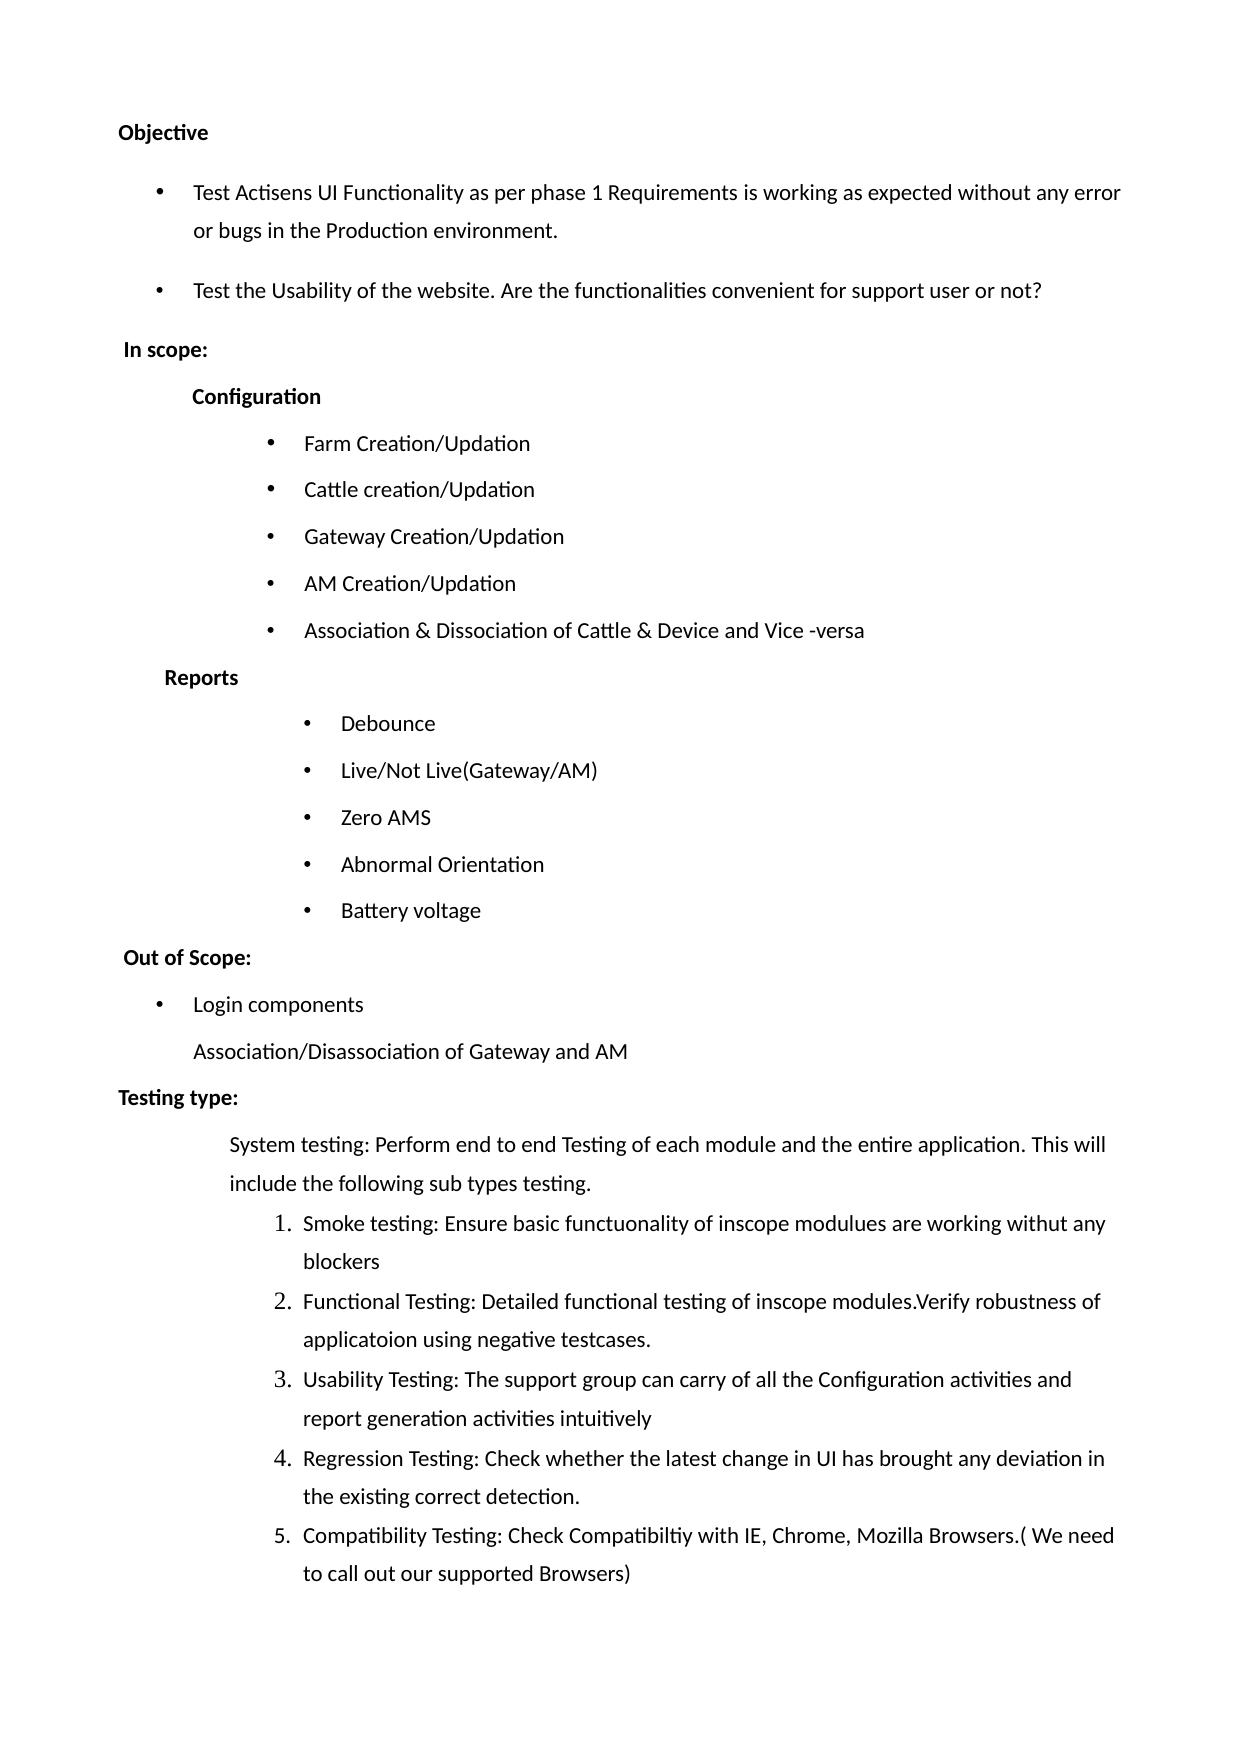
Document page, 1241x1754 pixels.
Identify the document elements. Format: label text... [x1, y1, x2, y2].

list Association & Dissociation of Cattle & Device and Vice -versa [267, 616, 1122, 644]
list Usability Testing: The support group can carry of all the Configuration activities and report generation activities intuitively [273, 1364, 1122, 1432]
text Testing type: [118, 1083, 1122, 1112]
list Smoke testing: Ensure basic functuonality of inscope modulues are working withut any blockers [273, 1208, 1122, 1275]
text Configuration [118, 382, 1122, 410]
list Live/Not Live(Gateway/AM) [303, 756, 1122, 784]
text Reports [118, 663, 1122, 691]
list Farm Creation/Updation [267, 429, 1122, 457]
list Cattle creation/Updation [267, 476, 1122, 503]
list Functional Testing: Detailed functional testing of inscope modules.Verify robustness of applicatoion using negative testcases. [273, 1286, 1122, 1354]
list AM Creation/Updation [267, 569, 1122, 597]
list Debounce [303, 709, 1122, 737]
list Compatibility Testing: Check Compatibiltiy with IE, Chrome, Mozilla Browsers.( We need to call out our supported Browsers) [273, 1521, 1122, 1588]
list Gateway Creation/Updation [267, 522, 1122, 550]
list Battery voltage [303, 896, 1122, 924]
text Objective [118, 118, 1122, 146]
list Test the Usability of the website. Are the functionalities convenient for support user or not? [156, 276, 1122, 304]
list Regression Testing: Check whether the latest change in UI has brought any deviation in the existing correct detection. [273, 1443, 1122, 1510]
text In scope: [118, 335, 1122, 363]
text Out of Scope: [118, 943, 1122, 971]
list Login components [156, 990, 1122, 1018]
list Zero AMS [303, 803, 1122, 831]
list Test Actisens UI Functionality as per phase 1 Requirements is working as expected without any error or bugs in the Production environment. [156, 178, 1122, 244]
list Abnormal Orientation [303, 850, 1122, 878]
list Association/Disassociation of Gateway and AM [156, 1037, 1122, 1065]
list System testing: Perform end to end Testing of each module and the entire application. This will include the following sub types testing. [200, 1130, 1122, 1197]
